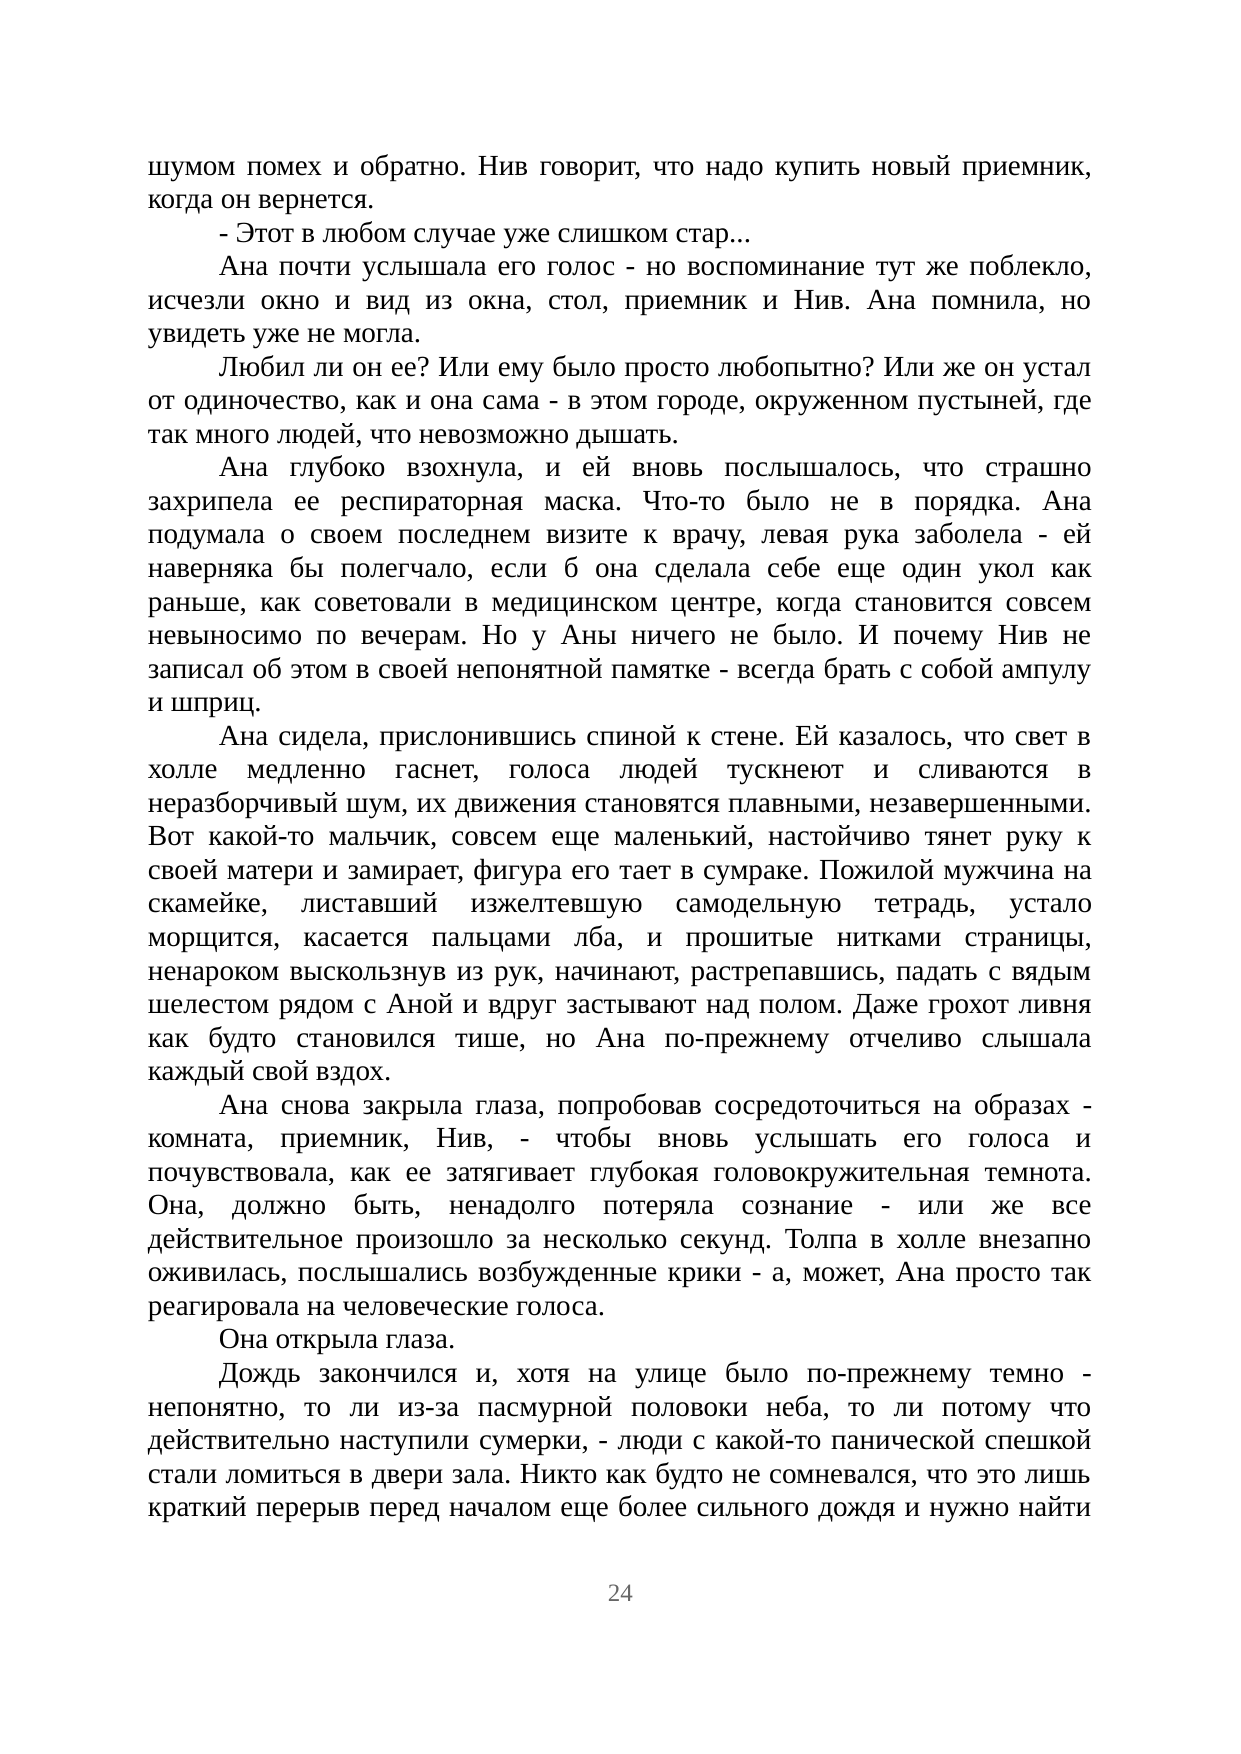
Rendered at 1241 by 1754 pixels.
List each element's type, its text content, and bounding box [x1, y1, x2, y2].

text шумом помех и обратно. Нив говорит, что надо купить новый приемник, когда он вернется. [148, 148, 1093, 215]
text Ана снова закрыла глаза, попробовав сосредоточиться на образах - комната, приемник, Нив, - чтобы вновь услышать его голоса и почувствовала, как ее затягивает глубокая головокружительная темнота. Она, должно быть, ненадолго потеряла сознание - или же все действительное произошло за несколько секунд. Толпа в холле внезапно оживилась, послышались возбужденные крики - а, может, Ана просто так реагировала на человеческие голоса. [148, 1087, 1093, 1322]
text Она открыла глаза. [148, 1322, 1093, 1355]
text Ана глубоко взохнула, и ей вновь послышалось, что страшно захрипела ее респираторная маска. Что-то было не в порядка. Ана подумала о своем последнем визите к врачу, левая рука заболела - ей наверняка бы полегчало, если б она сделала себе еще один укол как раньше, как советовали в медицинском центре, когда становится совсем невыносимо по вечерам. Но у Аны ничего не было. И почему Нив не записал об этом в своей непонятной памятке - всегда брать с собой ампулу и шприц. [148, 449, 1093, 718]
text - Этот в любом случае уже слишком стар... [148, 215, 1093, 248]
text Любил ли он ее? Или ему было просто любопытно? Или же он устал от одиночество, как и она сама - в этом городе, окруженном пустыней, где так много людей, что невозможно дышать. [148, 349, 1093, 449]
text Дождь закончился и, хотя на улице было по-прежнему темно - непонятно, то ли из-за пасмурной половоки неба, то ли потому что действительно наступили сумерки, - люди с какой-то панической спешкой стали ломиться в двери зала. Никто как будто не сомневался, что это лишь краткий перерыв перед началом еще более сильного дождя и нужно найти [148, 1355, 1093, 1523]
text Ана почти услышала его голос - но воспоминание тут же поблекло, исчезли окно и вид из окна, стол, приемник и Нив. Ана помнила, но увидеть уже не могла. [148, 248, 1093, 349]
text Ана сидела, прислонившись спиной к стене. Ей казалось, что свет в холле медленно гаснет, голоса людей тускнеют и сливаются в неразборчивый шум, их движения становятся плавными, незавершенными. Вот какой-то мальчик, совсем еще маленький, настойчиво тянет руку к своей матери и замирает, фигура его тает в сумраке. Пожилой мужчина на скамейке, листавший изжелтевшую самодельную тетрадь, устало морщится, касается пальцами лба, и прошитые нитками страницы, ненароком выскользнув из рук, начинают, растрепавшись, падать с вядым шелестом рядом с Аной и вдруг застывают над полом. Даже грохот ливня как будто становился тише, но Ана по-прежнему отчеливо слышала каждый свой вздох. [148, 718, 1093, 1087]
